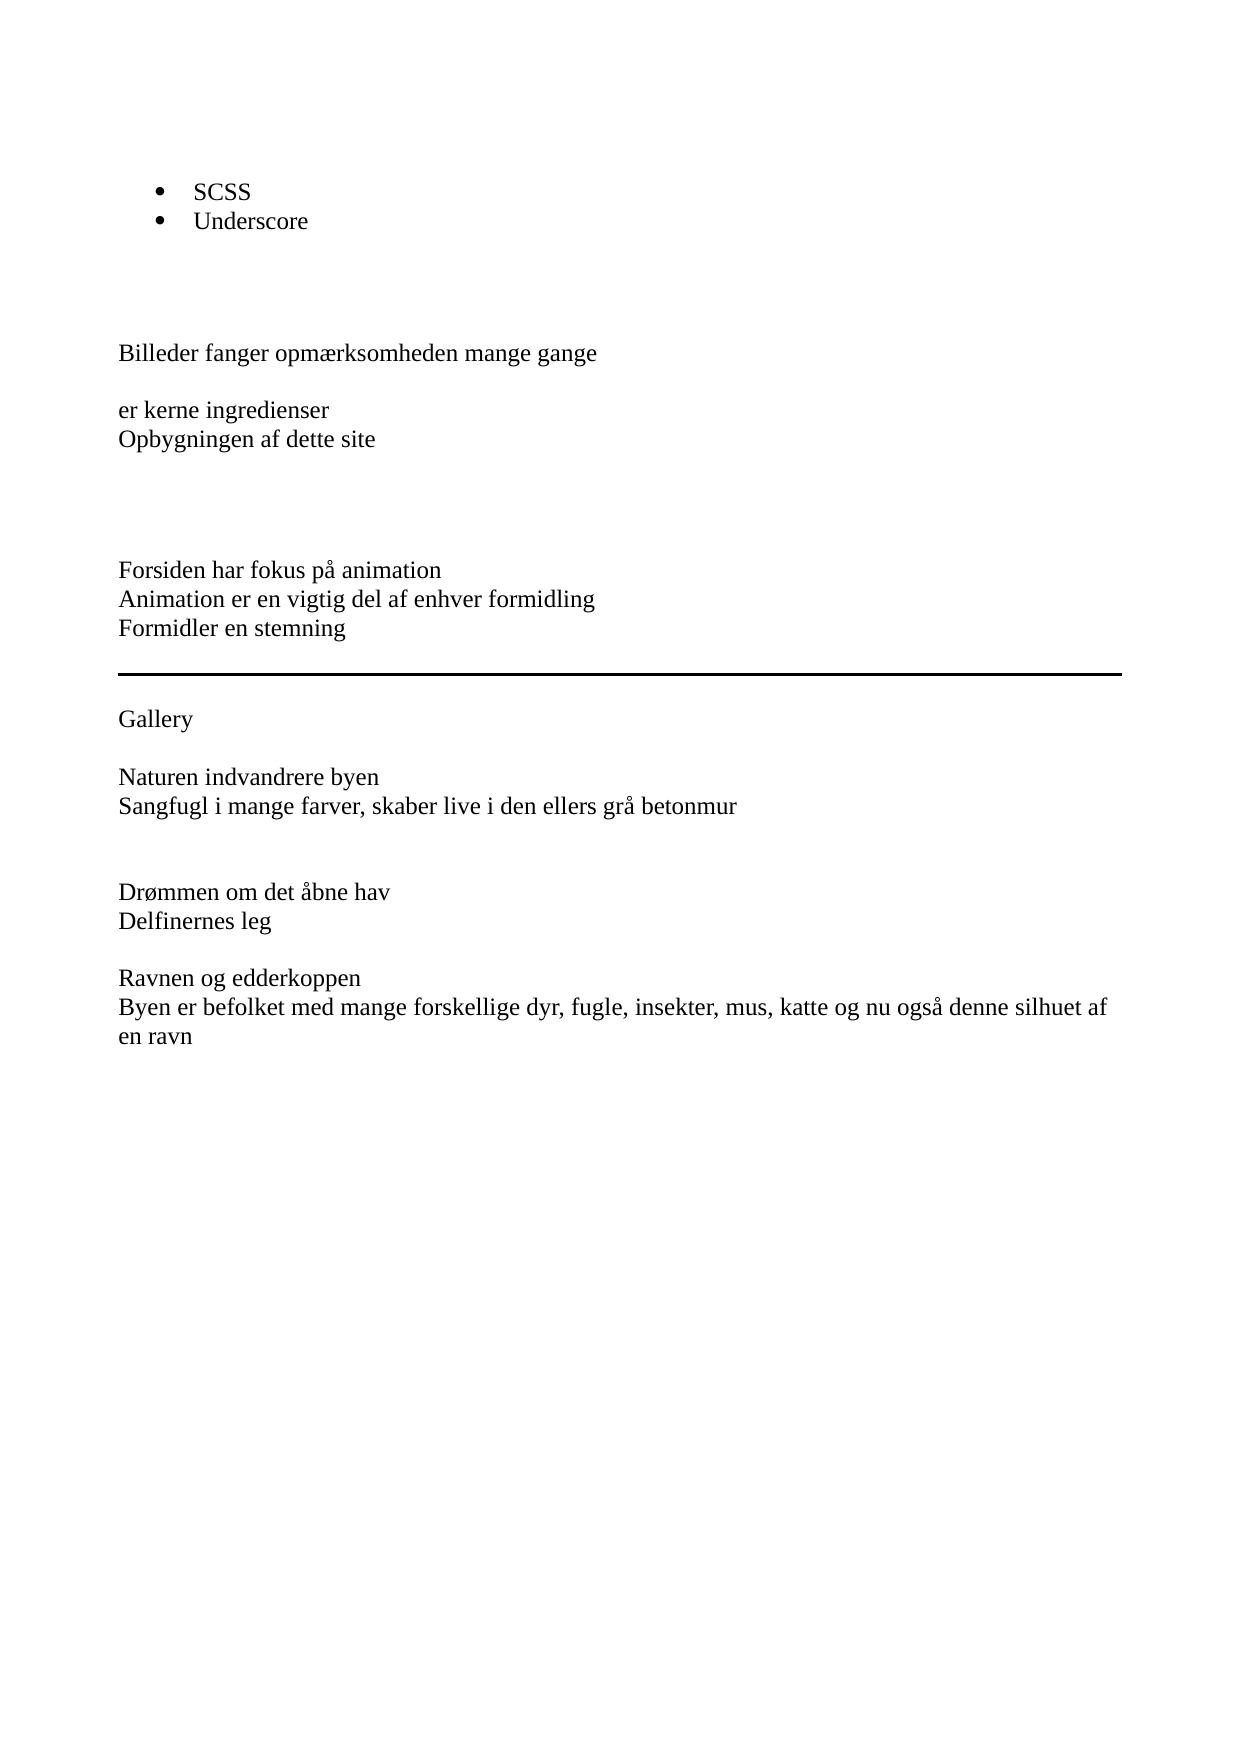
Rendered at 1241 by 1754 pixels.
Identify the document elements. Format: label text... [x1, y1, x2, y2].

text Naturen indvandrere byen [118, 762, 1122, 791]
text Byen er befolket med mange forskellige dyr, fugle, insekter, mus, katte og nu også denne silhuet af en ravn [118, 992, 1122, 1049]
text Formidler en stemning [118, 613, 1122, 642]
text Delfinernes leg [118, 906, 1122, 934]
text Ravnen og edderkoppen [118, 963, 1122, 992]
list SCSS [156, 177, 1122, 206]
text Billeder fanger opmærksomheden mange gange [118, 338, 1122, 366]
text Forsiden har fokus på animation [118, 556, 1122, 584]
text Animation er en vigtig del af enhver formidling [118, 584, 1122, 613]
list Underscore [156, 206, 1122, 235]
text Sangfugl i mange farver, skaber live i den ellers grå betonmur [118, 791, 1122, 819]
text Opbygningen af dette site [118, 424, 1122, 453]
text er kerne ingredienser [118, 395, 1122, 424]
text Drømmen om det åbne hav [118, 877, 1122, 906]
text Gallery [118, 704, 1122, 733]
